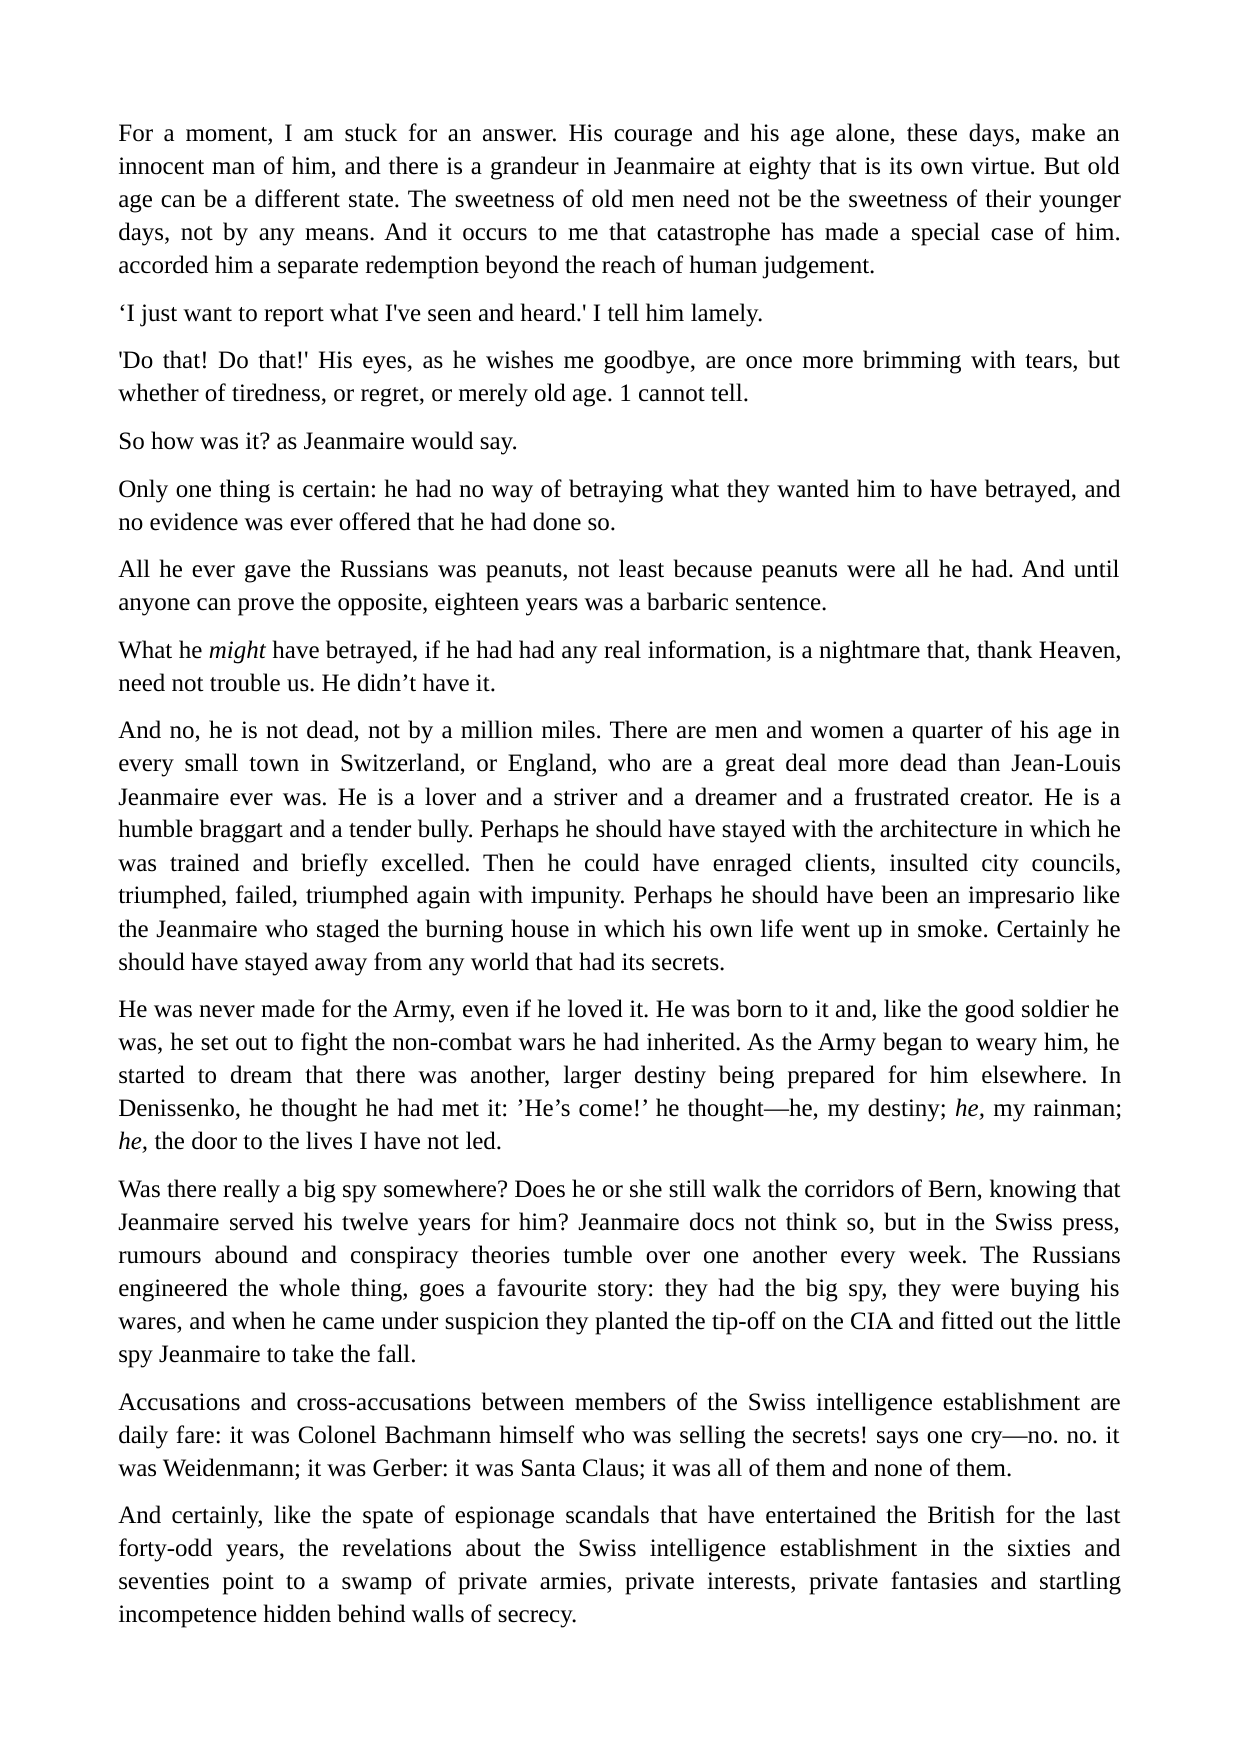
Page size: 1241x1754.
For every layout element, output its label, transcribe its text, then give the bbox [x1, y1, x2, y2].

text Was there really a big spy somewhere? Does he or she still walk the corridors of Bern, knowing that Jeanmaire served his twelve years for him? Jeanmaire docs not think so, but in the Swiss press, rumours abound and conspiracy theories tumble over one another every week. The Russians engineered the whole thing, goes a favourite story: they had the big spy, they were buying his wares, and when he came under suspicion they planted the tip-off on the CIA and fitted out the little spy Jeanmaire to take the fall. [118, 1174, 1122, 1368]
text And certainly, like the spate of espionage scandals that have entertained the British for the last forty-odd years, the revelations about the Swiss intelligence establishment in the sixties and seventies point to a swamp of private armies, private interests, private fantasies and startling incompetence hidden behind walls of secrecy. [118, 1500, 1122, 1628]
text So how was it? as Jeanmaire would say. [118, 426, 1122, 455]
text 'Do that! Do that!' His eyes, as he wishes me goodbye, are once more brimming with tears, but whether of tiredness, or regret, or merely old age. 1 cannot tell. [118, 345, 1122, 407]
text Only one thing is certain: he had no way of betraying what they wanted him to have betrayed, and no evidence was ever offered that he had done so. [118, 474, 1122, 535]
text ‘I just want to report what I've seen and heard.' I tell him lamely. [118, 298, 1122, 327]
text And no, he is not dead, not by a million miles. There are men and women a quarter of his age in every small town in Switzerland, or England, who are a great deal more dead than Jean-Louis Jeanmaire ever was. He is a lover and a striver and a dreamer and a frustrated creator. He is a humble braggart and a tender bully. Perhaps he should have stayed with the architecture in which he was trained and briefly excelled. Then he could have enraged clients, insulted city councils, triumphed, failed, triumphed again with impunity. Perhaps he should have been an impresario like the Jeanmaire who staged the burning house in which his own life went up in smoke. Certainly he should have stayed away from any world that had its secrets. [118, 716, 1122, 975]
text He was never made for the Army, even if he loved it. He was born to it and, like the good soldier he was, he set out to fight the non-combat wars he had inherited. As the Army began to weary him, he started to dream that there was another, larger destiny being prepared for him elsewhere. In Denissenko, he thought he had met it: ’He’s come!’ he thought—he, my destiny; he, my rainman; he, the door to the lives I have not led. [118, 994, 1122, 1155]
text For a moment, I am stuck for an answer. His courage and his age alone, these days, make an innocent man of him, and there is a grandeur in Jeanmaire at eighty that is its own virtue. But old age can be a different state. The sweetness of old men need not be the sweetness of their younger days, not by any means. And it occurs to me that catastrophe has made a special case of him. accorded him a separate redemption beyond the reach of human judgement. [118, 118, 1122, 279]
text Accusations and cross-accusations between members of the Swiss intelligence establishment are daily fare: it was Colonel Bachmann himself who was selling the secrets! says one cry—no. no. it was Weidenmann; it was Gerber: it was Santa Claus; it was all of them and none of them. [118, 1387, 1122, 1481]
text All he ever gave the Russians was peanuts, not least because peanuts were all he had. And until anyone can prove the opposite, eighteen years was a barbaric sentence. [118, 554, 1122, 616]
text What he might have betrayed, if he had had any real information, is a nightmare that, thank Heaven, need not trouble us. He didn’t have it. [118, 635, 1122, 697]
